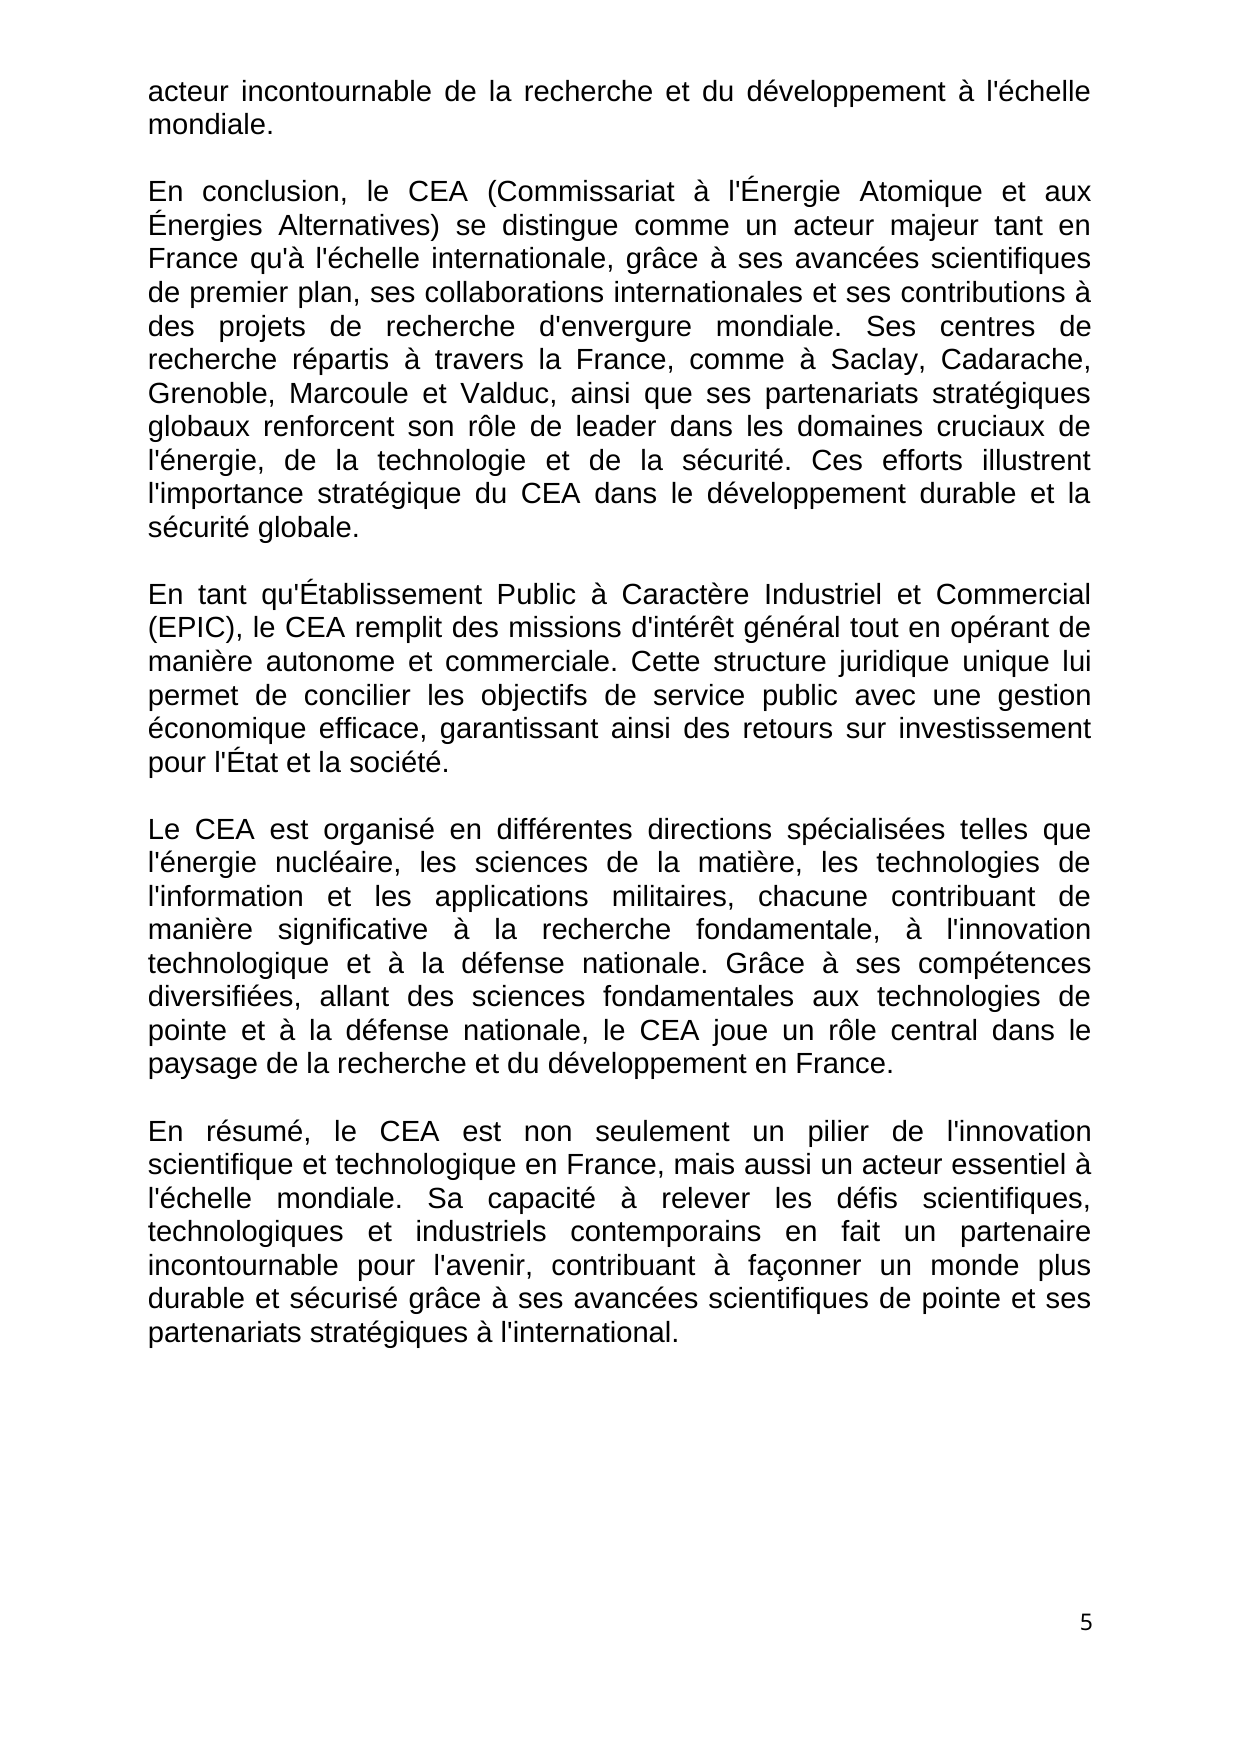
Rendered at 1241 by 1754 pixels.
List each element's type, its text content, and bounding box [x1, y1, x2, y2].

text acteur incontournable de la recherche et du développement à l'échelle mondiale. [148, 74, 1093, 141]
text En tant qu'Établissement Public à Caractère Industriel et Commercial (EPIC), le CEA remplit des missions d'intérêt général tout en opérant de manière autonome et commerciale. Cette structure juridique unique lui permet de concilier les objectifs de service public avec une gestion économique efficace, garantissant ainsi des retours sur investissement pour l'État et la société. [148, 577, 1093, 778]
text En conclusion, le CEA (Commissariat à l'Énergie Atomique et aux Énergies Alternatives) se distingue comme un acteur majeur tant en France qu'à l'échelle internationale, grâce à ses avancées scientifiques de premier plan, ses collaborations internationales et ses contributions à des projets de recherche d'envergure mondiale. Ses centres de recherche répartis à travers la France, comme à Saclay, Cadarache, Grenoble, Marcoule et Valduc, ainsi que ses partenariats stratégiques globaux renforcent son rôle de leader dans les domaines cruciaux de l'énergie, de la technologie et de la sécurité. Ces efforts illustrent l'importance stratégique du CEA dans le développement durable et la sécurité globale. [148, 174, 1093, 543]
text En résumé, le CEA est non seulement un pilier de l'innovation scientifique et technologique en France, mais aussi un acteur essentiel à l'échelle mondiale. Sa capacité à relever les défis scientifiques, technologiques et industriels contemporains en fait un partenaire incontournable pour l'avenir, contribuant à façonner un monde plus durable et sécurisé grâce à ses avancées scientifiques de pointe et ses partenariats stratégiques à l'international. [148, 1113, 1093, 1348]
text Le CEA est organisé en différentes directions spécialisées telles que l'énergie nucléaire, les sciences de la matière, les technologies de l'information et les applications militaires, chacune contribuant de manière significative à la recherche fondamentale, à l'innovation technologique et à la défense nationale. Grâce à ses compétences diversifiées, allant des sciences fondamentales aux technologies de pointe et à la défense nationale, le CEA joue un rôle central dans le paysage de la recherche et du développement en France. [148, 812, 1093, 1080]
